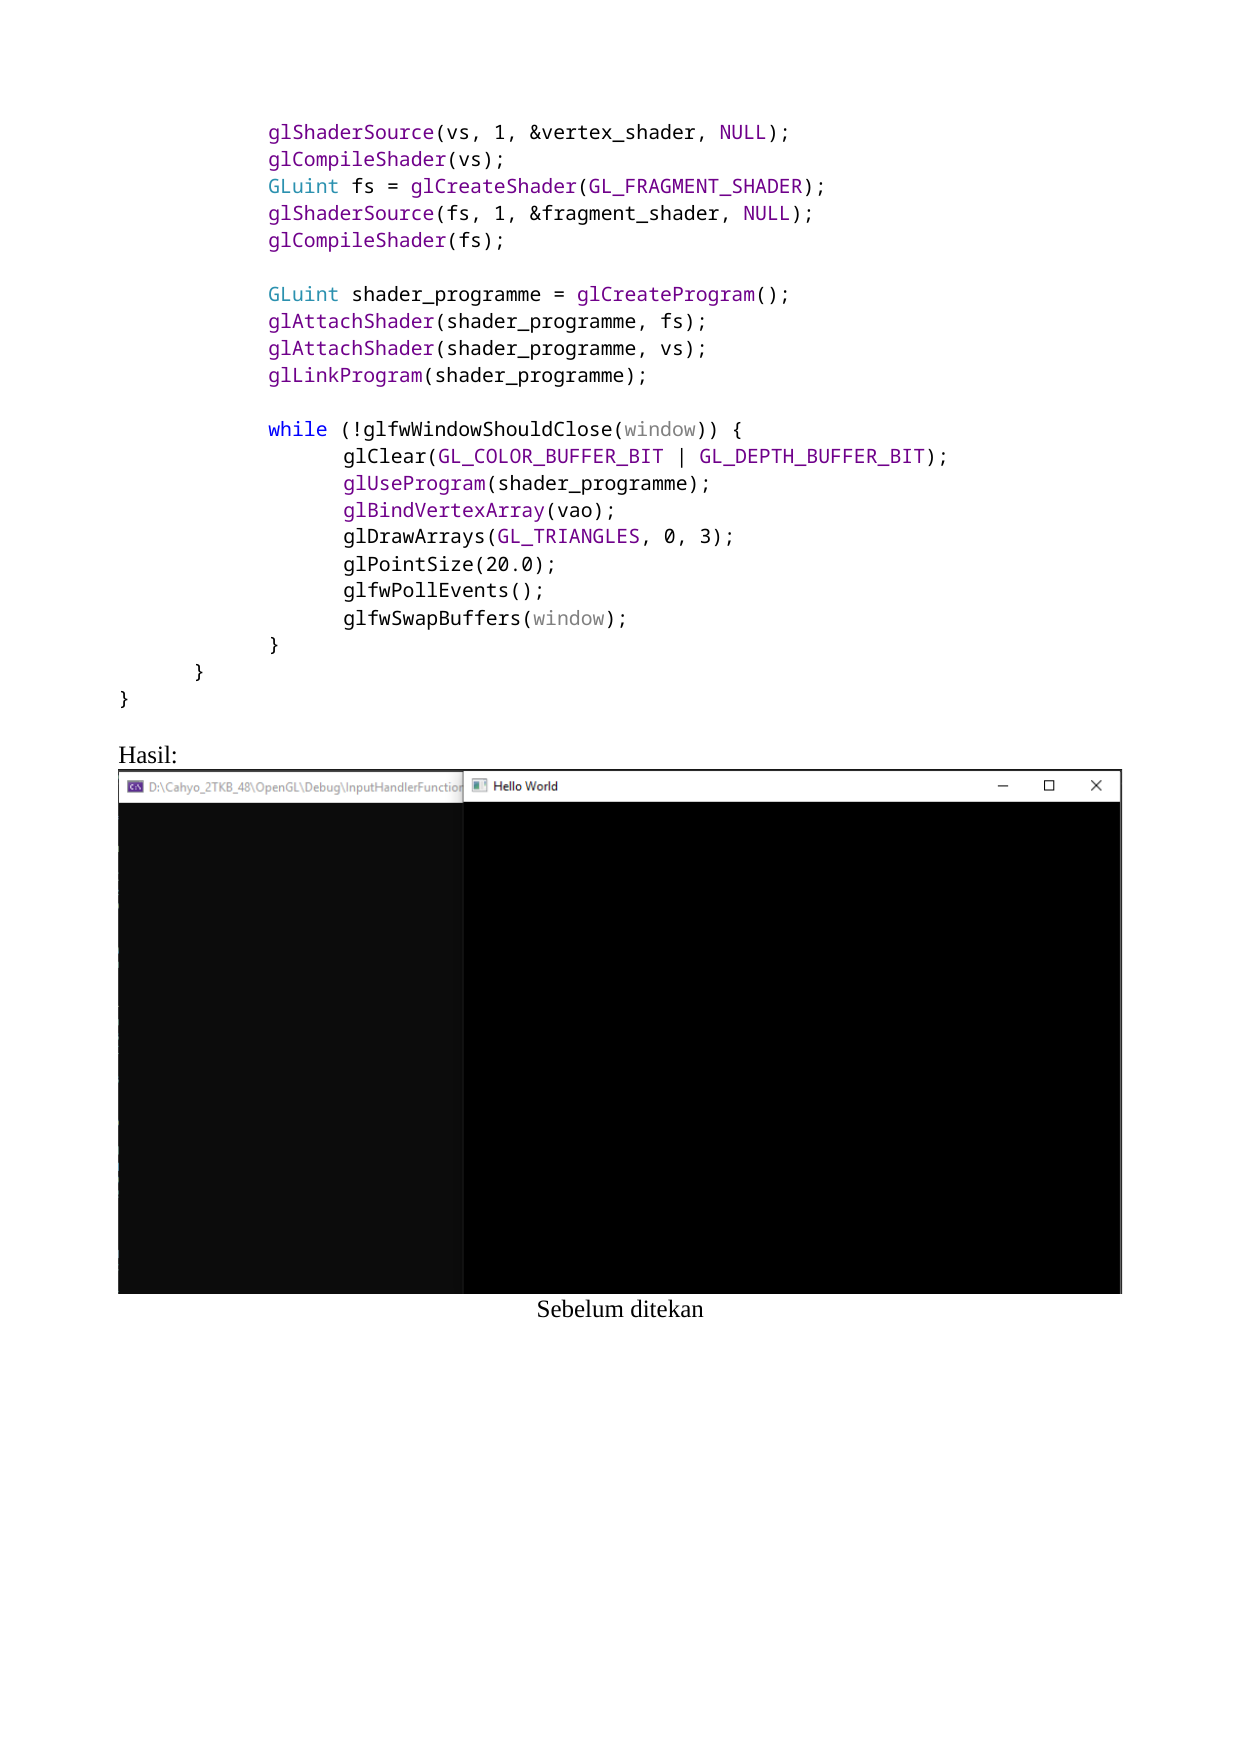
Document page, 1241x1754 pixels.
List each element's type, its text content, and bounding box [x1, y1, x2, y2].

text glClear(GL_COLOR_BUFFER_BIT | GL_DEPTH_BUFFER_BIT); [118, 442, 1122, 469]
text glCompileShader(fs); [118, 226, 1122, 253]
text glfwPollEvents(); [118, 577, 1122, 604]
text glDrawArrays(GL_TRIANGLES, 0, 3); [118, 523, 1122, 550]
text glCompileShader(vs); [118, 145, 1122, 172]
text glfwSwapBuffers(window); [118, 604, 1122, 631]
text Sebelum ditekan [118, 1294, 1122, 1322]
text glAttachShader(shader_programme, vs); [118, 334, 1122, 361]
text } [118, 685, 1122, 712]
text GLuint fs = glCreateShader(GL_FRAGMENT_SHADER); [118, 172, 1122, 199]
picture [118, 769, 1123, 1294]
text glShaderSource(fs, 1, &fragment_shader, NULL); [118, 199, 1122, 226]
text while (!glfwWindowShouldClose(window)) { [118, 415, 1122, 442]
text Hasil: [118, 740, 1122, 769]
text glShaderSource(vs, 1, &vertex_shader, NULL); [118, 118, 1122, 145]
text } [118, 631, 1122, 658]
text glLinkProgram(shader_programme); [118, 361, 1122, 388]
text glPointSize(20.0); [118, 550, 1122, 577]
text glBindVertexArray(vao); [118, 496, 1122, 523]
text } [118, 658, 1122, 685]
text glUseProgram(shader_programme); [118, 469, 1122, 496]
text glAttachShader(shader_programme, fs); [118, 307, 1122, 334]
text GLuint shader_programme = glCreateProgram(); [118, 280, 1122, 307]
